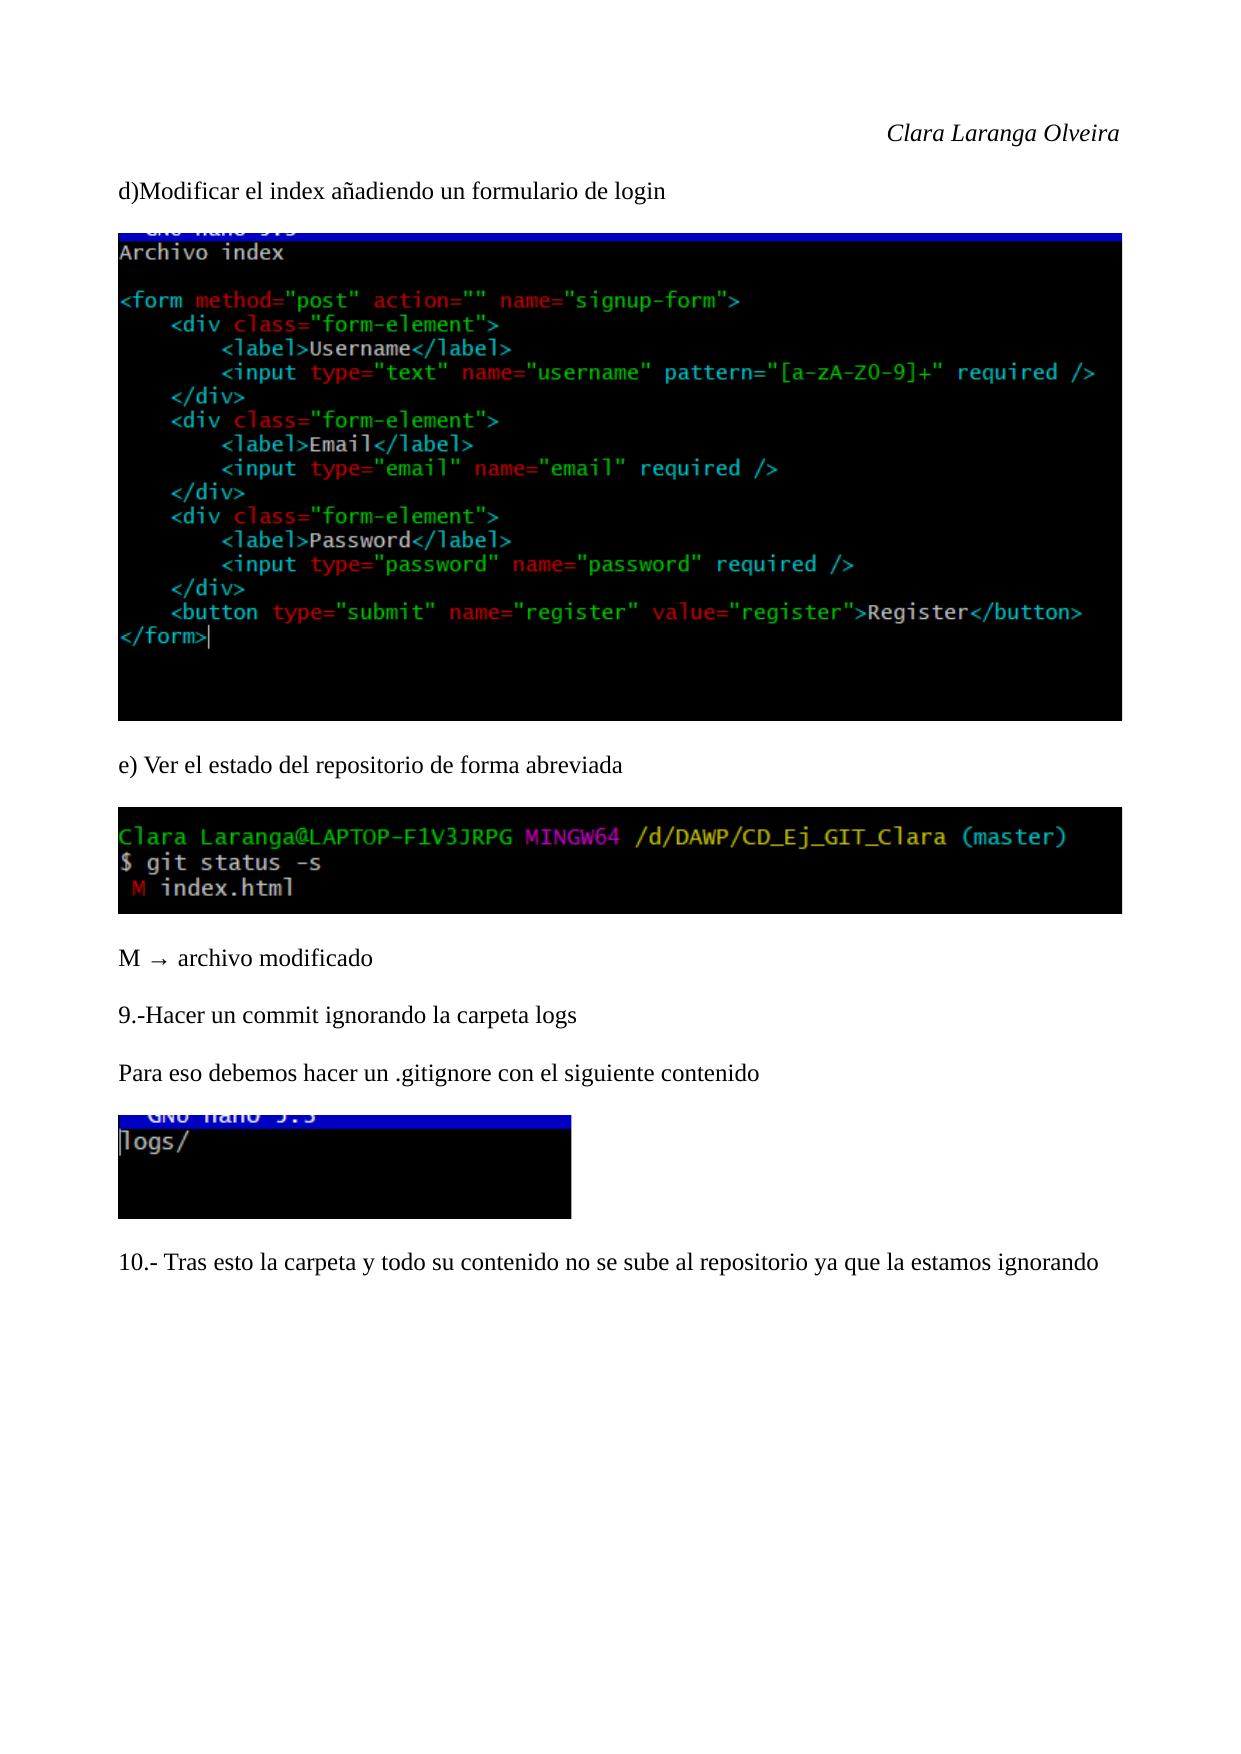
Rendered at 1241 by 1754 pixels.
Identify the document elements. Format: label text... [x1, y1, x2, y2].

text d)Modificar el index añadiendo un formulario de login [118, 176, 1122, 205]
picture [118, 1115, 572, 1219]
text 10.- Tras esto la carpeta y todo su contenido no se sube al repositorio ya que la estamos ignorando [118, 1247, 1122, 1276]
text M → archivo modificado [118, 943, 1122, 971]
text Para eso debemos hacer un .gitignore con el siguiente contenido [118, 1058, 1122, 1086]
text 9.-Hacer un commit ignorando la carpeta logs [118, 1000, 1122, 1029]
picture [118, 233, 1123, 721]
text e) Ver el estado del repositorio de forma abreviada [118, 750, 1122, 778]
picture [118, 807, 1123, 914]
